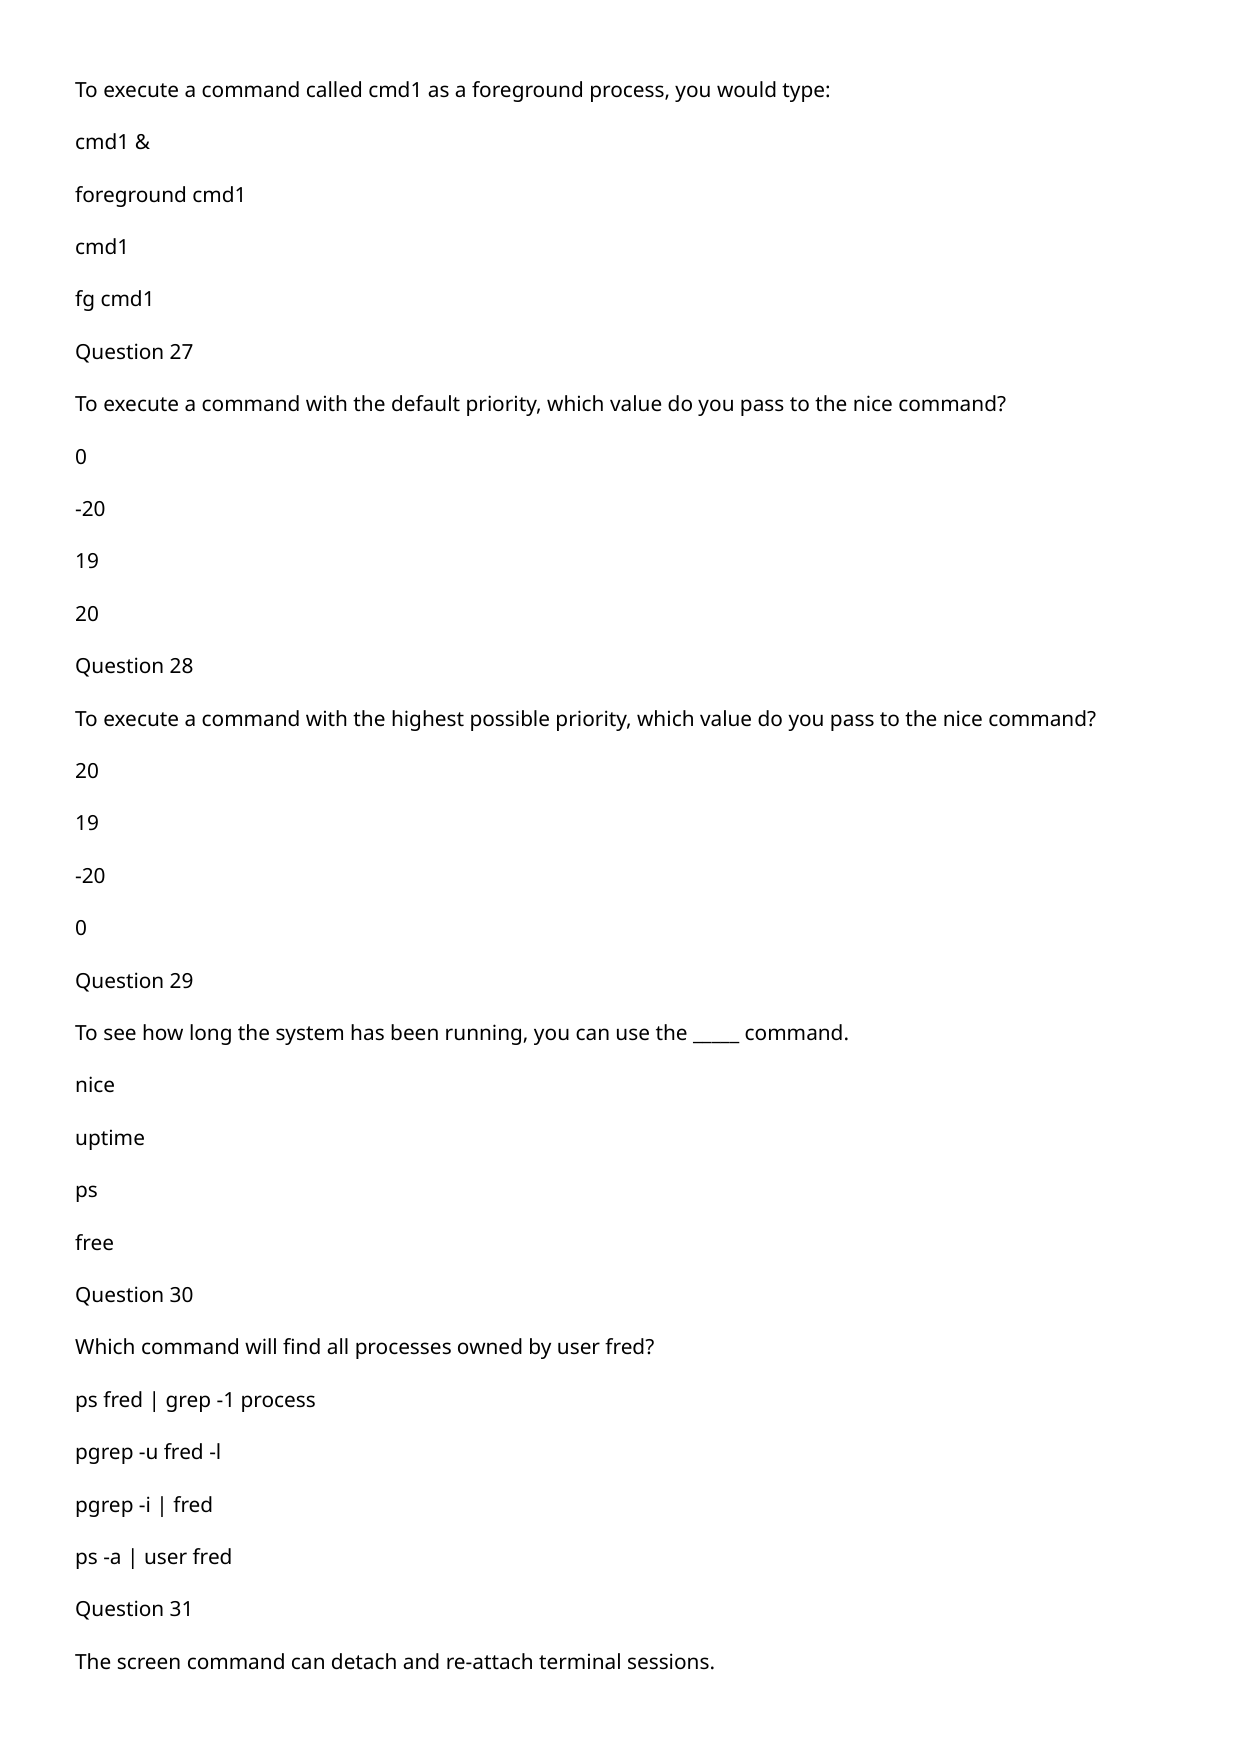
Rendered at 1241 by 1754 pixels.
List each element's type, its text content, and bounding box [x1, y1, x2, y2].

text Question 27 [75, 337, 1165, 365]
text To execute a command with the highest possible priority, which value do you pass to the nice command? [75, 704, 1165, 732]
text cmd1 & [75, 127, 1165, 156]
text foreground cmd1 [75, 180, 1165, 208]
text 20 [75, 599, 1165, 627]
text 19 [75, 547, 1165, 575]
text To execute a command called cmd1 as a foreground process, you would type: [75, 75, 1165, 103]
text 0 [75, 913, 1165, 942]
text Question 30 [75, 1280, 1165, 1308]
text pgrep -i | fred [75, 1490, 1165, 1518]
text ps [75, 1175, 1165, 1204]
text The screen command can detach and re-attach terminal sessions. [75, 1647, 1165, 1675]
text 0 [75, 442, 1165, 470]
text To execute a command with the default priority, which value do you pass to the nice command? [75, 389, 1165, 418]
text ps -a | user fred [75, 1542, 1165, 1571]
text nice [75, 1071, 1165, 1099]
text pgrep -u fred -l [75, 1437, 1165, 1466]
text free [75, 1228, 1165, 1256]
text Question 31 [75, 1594, 1165, 1623]
text uptime [75, 1123, 1165, 1151]
text Which command will find all processes owned by user fred? [75, 1332, 1165, 1361]
text 20 [75, 756, 1165, 784]
text Question 28 [75, 651, 1165, 680]
text -20 [75, 861, 1165, 889]
text Question 29 [75, 966, 1165, 994]
text cmd1 [75, 232, 1165, 261]
text -20 [75, 494, 1165, 523]
text ps fred | grep -1 process [75, 1385, 1165, 1413]
text fg cmd1 [75, 284, 1165, 313]
text To see how long the system has been running, you can use the _____ command. [75, 1018, 1165, 1047]
text 19 [75, 808, 1165, 837]
